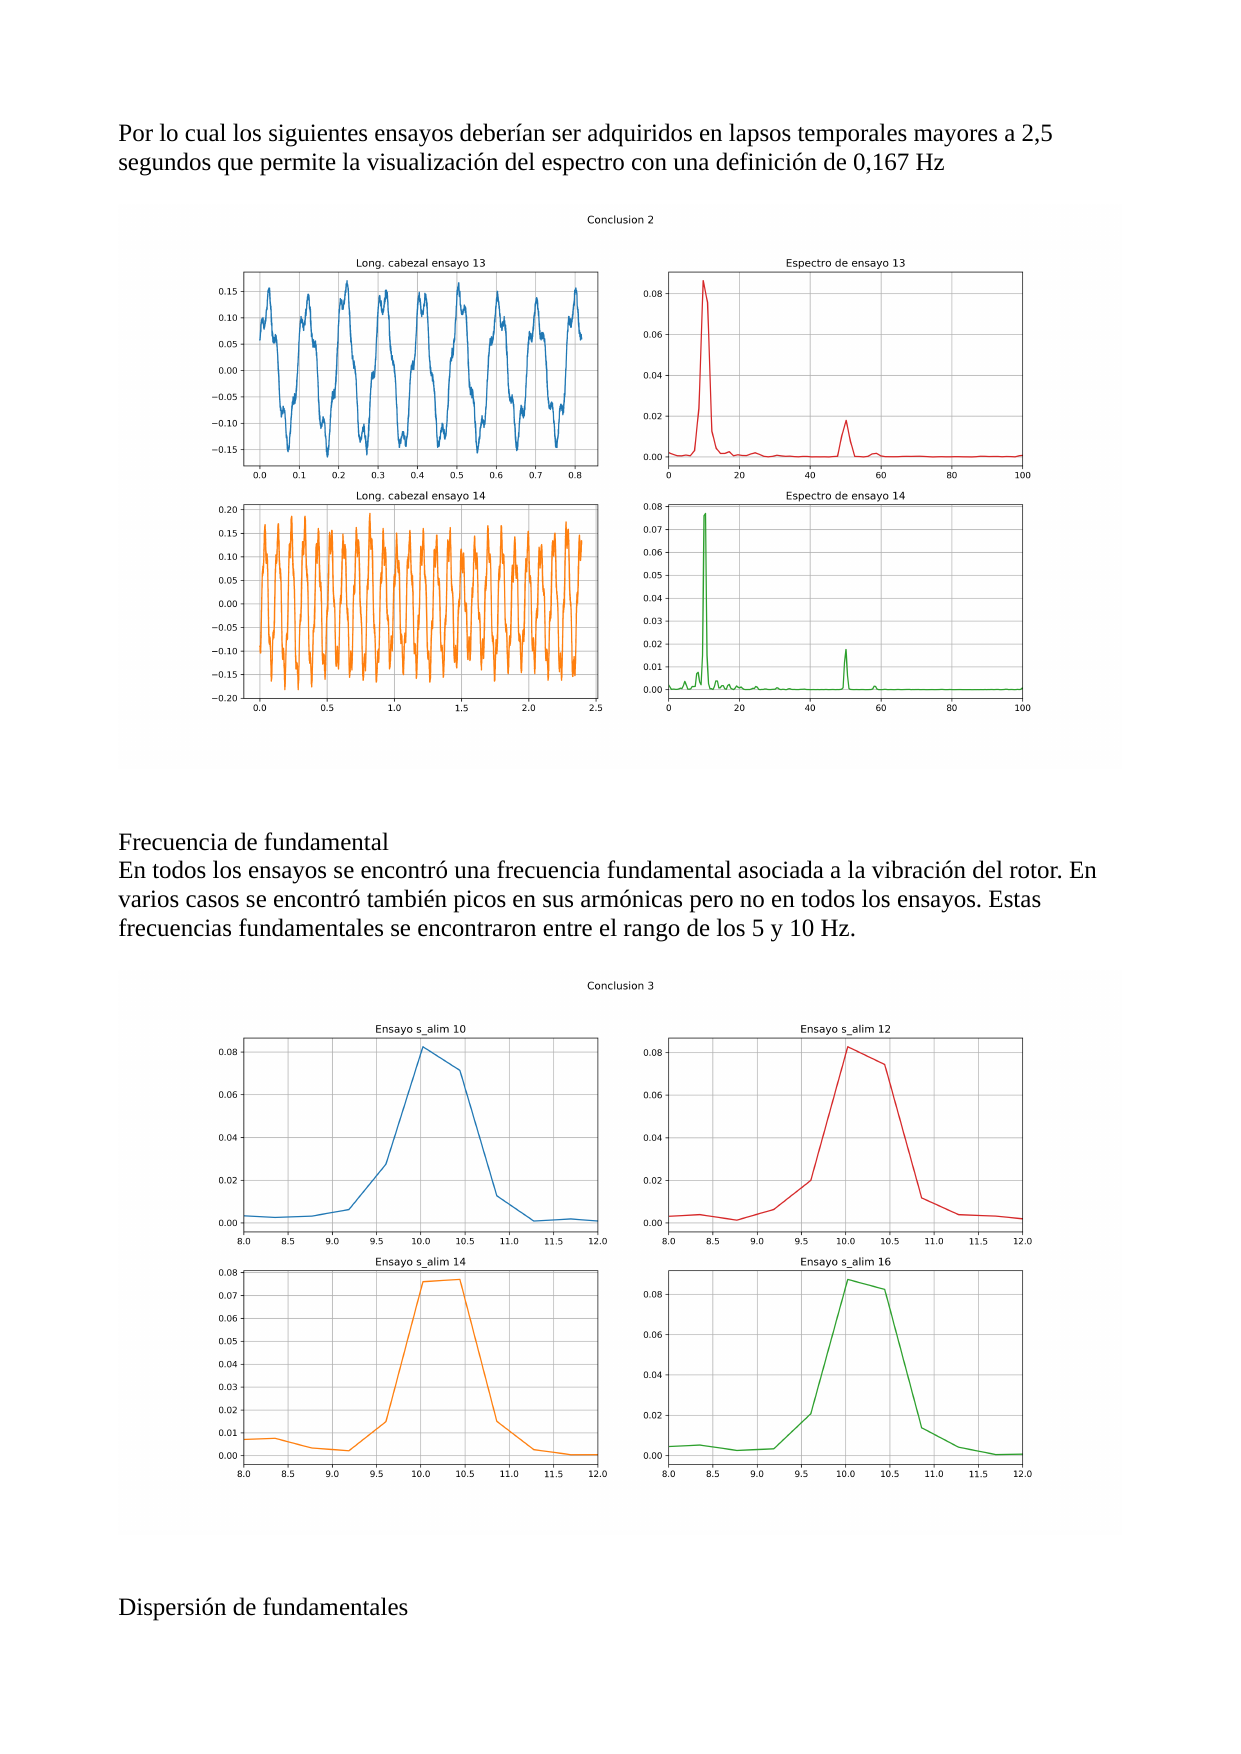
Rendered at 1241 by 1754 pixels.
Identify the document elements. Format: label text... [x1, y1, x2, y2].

text Por lo cual los siguientes ensayos deberían ser adquiridos en lapsos temporales mayores a 2,5 segundos que permite la visualización del espectro con una definición de 0,167 Hz [118, 118, 1122, 176]
picture [118, 204, 1123, 769]
picture [118, 970, 1123, 1535]
text En todos los ensayos se encontró una frecuencia fundamental asociada a la vibración del rotor. En varios casos se encontró también picos en sus armónicas pero no en todos los ensayos. Estas frecuencias fundamentales se encontraron entre el rango de los 5 y 10 Hz. [118, 855, 1122, 942]
text Dispersión de fundamentales [118, 1592, 1122, 1621]
text Frecuencia de fundamental [118, 827, 1122, 855]
